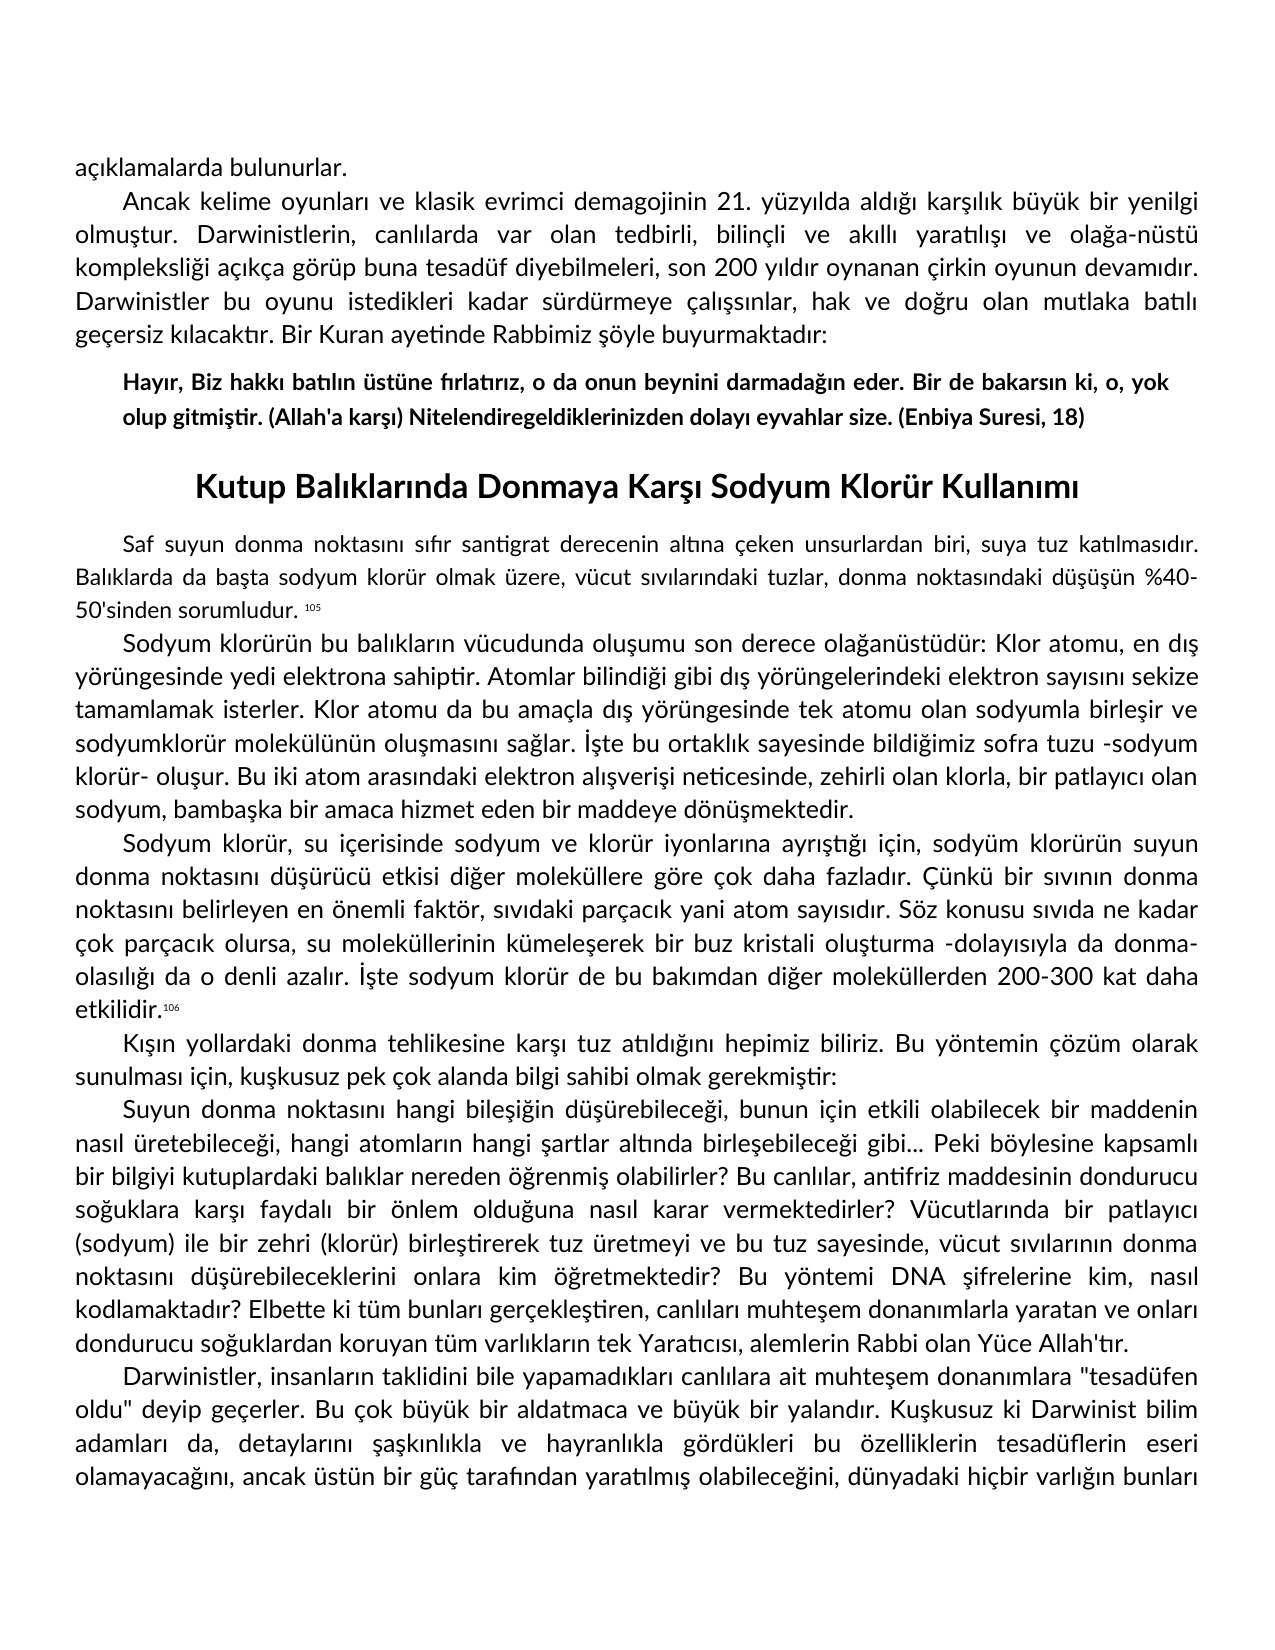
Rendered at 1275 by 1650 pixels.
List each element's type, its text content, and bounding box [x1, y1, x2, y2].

text Suyun donma noktasını hangi bileşiğin düşürebileceği, bunun için etkili olabilecek bir maddenin nasıl üretebileceği, hangi atomların hangi şartlar altında birleşebileceği gibi... Peki böylesine kapsamlı bir bilgiyi kutuplardaki balıklar nereden öğrenmiş olabilirler? Bu canlılar, antifriz maddesinin dondurucu soğuklara karşı faydalı bir önlem olduğuna nasıl karar vermektedirler? Vücutlarında bir patlayıcı (sodyum) ile bir zehri (klorür) birleştirerek tuz üretmeyi ve bu tuz sayesinde, vücut sıvılarının donma noktasını düşürebileceklerini onlara kim öğretmektedir? Bu yöntemi DNA şifrelerine kim, nasıl kodlamaktadır? Elbette ki tüm bunları gerçekleştiren, canlıları muhteşem donanımlarla yaratan ve onları dondurucu soğuklardan koruyan tüm varlıkların tek Yaratıcısı, alemlerin Rabbi olan Yüce Allah'tır. [75, 1092, 1200, 1359]
text Sodyum klorür, su içerisinde sodyum ve klorür iyonlarına ayrıştığı için, sodyüm klorürün suyun donma noktasını düşürücü etkisi diğer moleküllere göre çok daha fazladır. Çünkü bir sıvının donma noktasını belirleyen en önemli faktör, sıvıdaki parçacık yani atom sayısıdır. Söz konusu sıvıda ne kadar çok parçacık olursa, su moleküllerinin kümeleşerek bir buz kristali oluşturma -dolayısıyla da donma- olasılığı da o denli azalır. İşte sodyum klorür de bu bakımdan diğer moleküllerden 200-300 kat daha etkilidir.106 [75, 826, 1200, 1026]
text Sodyum klorürün bu balıkların vücudunda oluşumu son derece olağanüstüdür: Klor atomu, en dış yörüngesinde yedi elektrona sahiptir. Atomlar bilindiği gibi dış yörüngelerindeki elektron sayısını sekize tamamlamak isterler. Klor atomu da bu amaçla dış yörüngesinde tek atomu olan sodyumla birleşir ve sodyumklorür molekülünün oluşmasını sağlar. İşte bu ortaklık sayesinde bildiğimiz sofra tuzu -sodyum klorür- oluşur. Bu iki atom arasındaki elektron alışverişi neticesinde, zehirli olan klorla, bir patlayıcı olan sodyum, bambaşka bir amaca hizmet eden bir maddeye dönüşmektedir. [75, 626, 1200, 826]
text Hayır, Biz hakkı batılın üstüne fırlatırız, o da onun beynini darmadağın eder. Bir de bakarsın ki, o, yok olup gitmiştir. (Allah'a karşı) Nitelendiregeldiklerinizden dolayı eyvahlar size. (Enbiya Suresi, 18) [122, 362, 1171, 433]
text Darwinistler, insanların taklidini bile yapamadıkları canlılara ait muhteşem donanımlara "tesadüfen oldu" deyip geçerler. Bu çok büyük bir aldatmaca ve büyük bir yalandır. Kuşkusuz ki Darwinist bilim adamları da, detaylarını şaşkınlıkla ve hayranlıkla gördükleri bu özelliklerin tesadüflerin eseri olamayacağını, ancak üstün bir güç tarafından yaratılmış olabileceğini, dünyadaki hiçbir varlığın bunları [75, 1359, 1200, 1492]
text Ancak kelime oyunları ve klasik evrimci demagojinin 21. yüzyılda aldığı karşılık büyük bir yenilgi olmuştur. Darwinistlerin, canlılarda var olan tedbirli, bilinçli ve akıllı yaratılışı ve olağa-nüstü kompleksliği açıkça görüp buna tesadüf diyebilmeleri, son 200 yıldır oynanan çirkin oyunun devamıdır. Darwinistler bu oyunu istedikleri kadar sürdürmeye çalışsınlar, hak ve doğru olan mutlaka batılı geçersiz kılacaktır. Bir Kuran ayetinde Rabbimiz şöyle buyurmaktadır: [75, 183, 1200, 350]
text Kışın yollardaki donma tehlikesine karşı tuz atıldığını hepimiz biliriz. Bu yöntemin çözüm olarak sunulması için, kuşkusuz pek çok alanda bilgi sahibi olmak gerekmiştir: [75, 1026, 1200, 1092]
text açıklamalarda bulunurlar. [75, 150, 1200, 183]
text Kutup Balıklarında Donmaya Karşı Sodyum Klorür Kullanımı [75, 462, 1200, 508]
text Saf suyun donma noktasını sıfır santigrat derecenin altına çeken unsurlardan biri, suya tuz katılmasıdır. Balıklarda da başta sodyum klorür olmak üzere, vücut sıvılarındaki tuzlar, donma noktasındaki düşüşün %40-50'sinden sorumludur. 105 [75, 526, 1200, 626]
